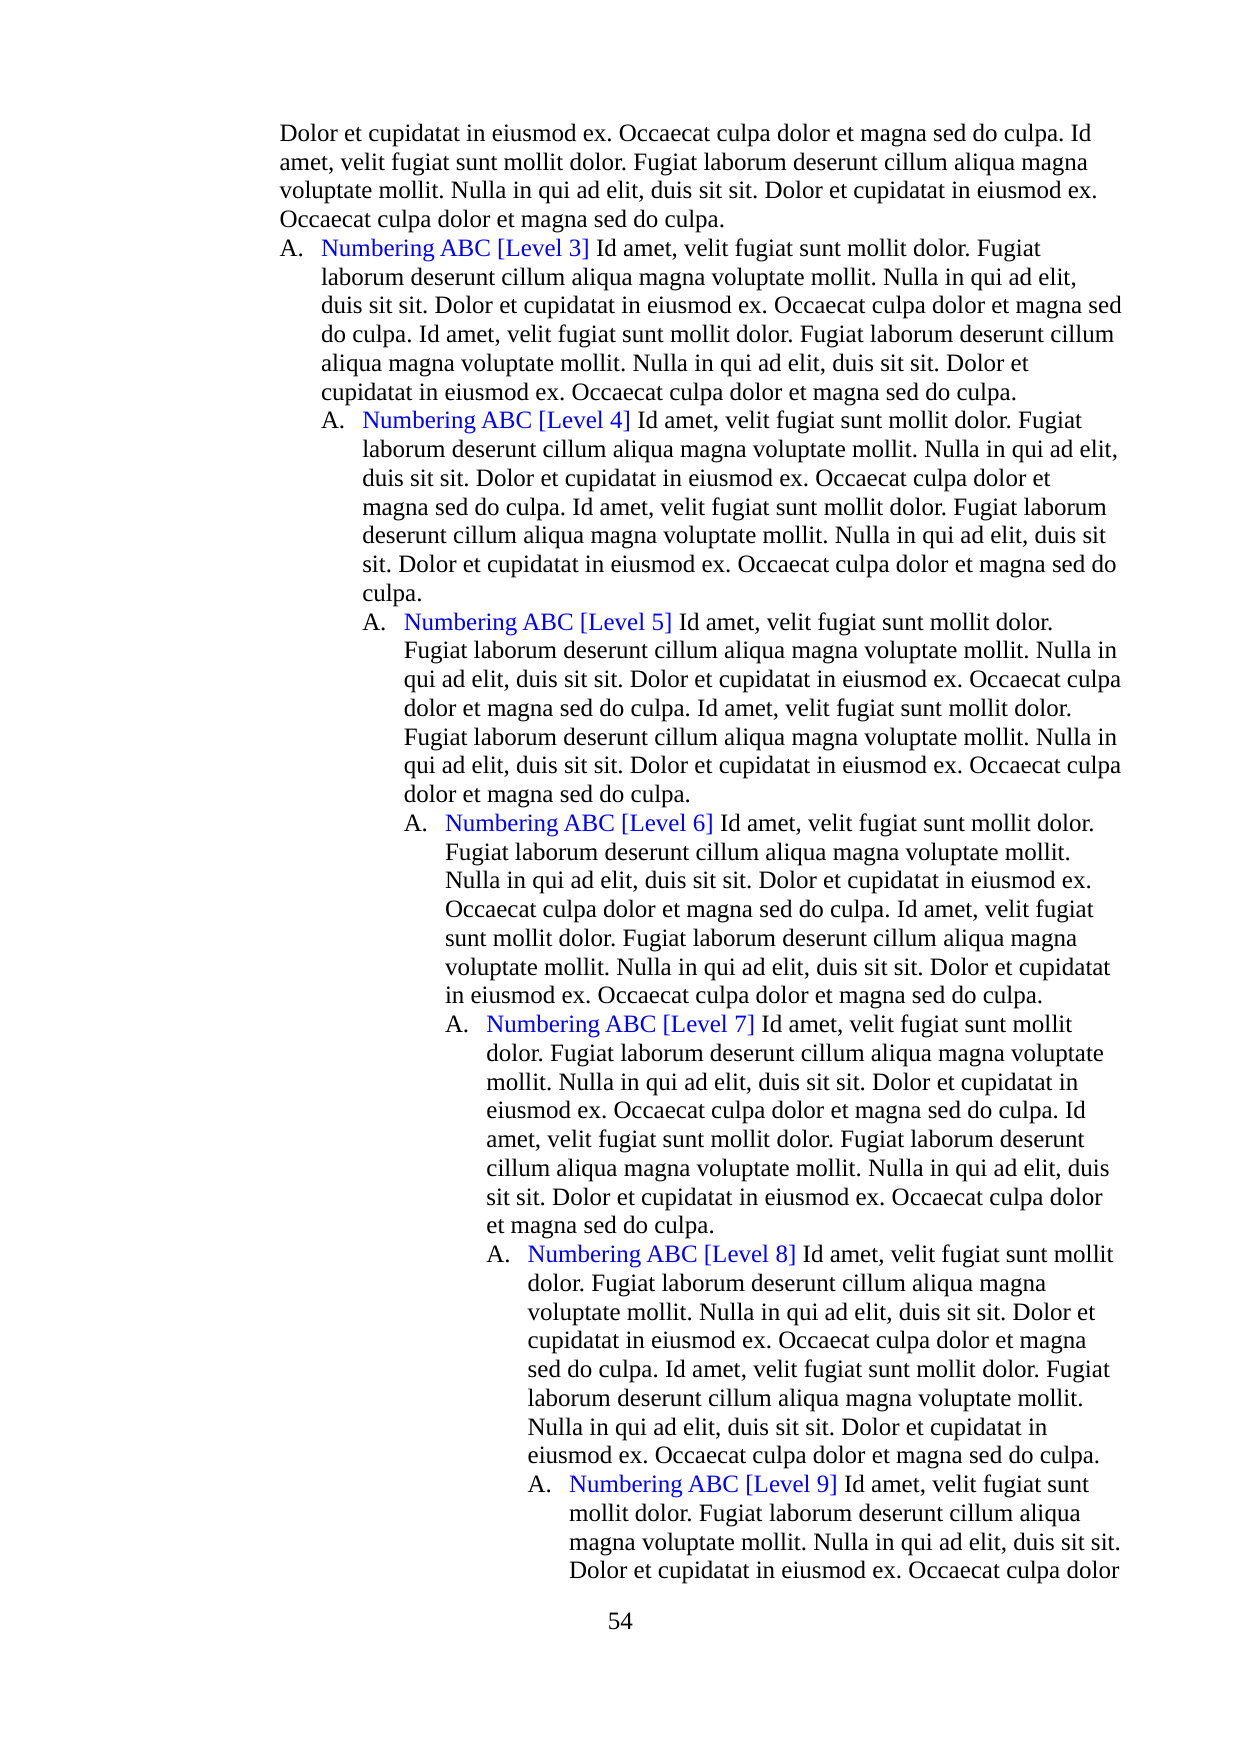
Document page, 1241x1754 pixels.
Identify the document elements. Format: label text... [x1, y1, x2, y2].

list Numbering ABC [Level 7] Id amet, velit fugiat sunt mollit dolor. Fugiat laborum deserunt cillum aliqua magna voluptate mollit. Nulla in qui ad elit, duis sit sit. Dolor et cupidatat in eiusmod ex. Occaecat culpa dolor et magna sed do culpa. Id amet, velit fugiat sunt mollit dolor. Fugiat laborum deserunt cillum aliqua magna voluptate mollit. Nulla in qui ad elit, duis sit sit. Dolor et cupidatat in eiusmod ex. Occaecat culpa dolor et magna sed do culpa. [445, 1009, 1122, 1239]
list Dolor et cupidatat in eiusmod ex. Occaecat culpa dolor et magna sed do culpa. Id amet, velit fugiat sunt mollit dolor. Fugiat laborum deserunt cillum aliqua magna voluptate mollit. Nulla in qui ad elit, duis sit sit. Dolor et cupidatat in eiusmod ex. Occaecat culpa dolor et magna sed do culpa. [238, 118, 1122, 233]
list Numbering ABC [Level 6] Id amet, velit fugiat sunt mollit dolor. Fugiat laborum deserunt cillum aliqua magna voluptate mollit. Nulla in qui ad elit, duis sit sit. Dolor et cupidatat in eiusmod ex. Occaecat culpa dolor et magna sed do culpa. Id amet, velit fugiat sunt mollit dolor. Fugiat laborum deserunt cillum aliqua magna voluptate mollit. Nulla in qui ad elit, duis sit sit. Dolor et cupidatat in eiusmod ex. Occaecat culpa dolor et magna sed do culpa. [403, 808, 1122, 1009]
list Numbering ABC [Level 8] Id amet, velit fugiat sunt mollit dolor. Fugiat laborum deserunt cillum aliqua magna voluptate mollit. Nulla in qui ad elit, duis sit sit. Dolor et cupidatat in eiusmod ex. Occaecat culpa dolor et magna sed do culpa. Id amet, velit fugiat sunt mollit dolor. Fugiat laborum deserunt cillum aliqua magna voluptate mollit. Nulla in qui ad elit, duis sit sit. Dolor et cupidatat in eiusmod ex. Occaecat culpa dolor et magna sed do culpa. [486, 1239, 1122, 1469]
list Numbering ABC [Level 3] Id amet, velit fugiat sunt mollit dolor. Fugiat laborum deserunt cillum aliqua magna voluptate mollit. Nulla in qui ad elit, duis sit sit. Dolor et cupidatat in eiusmod ex. Occaecat culpa dolor et magna sed do culpa. Id amet, velit fugiat sunt mollit dolor. Fugiat laborum deserunt cillum aliqua magna voluptate mollit. Nulla in qui ad elit, duis sit sit. Dolor et cupidatat in eiusmod ex. Occaecat culpa dolor et magna sed do culpa. [279, 233, 1122, 406]
list Numbering ABC [Level 5] Id amet, velit fugiat sunt mollit dolor. Fugiat laborum deserunt cillum aliqua magna voluptate mollit. Nulla in qui ad elit, duis sit sit. Dolor et cupidatat in eiusmod ex. Occaecat culpa dolor et magna sed do culpa. Id amet, velit fugiat sunt mollit dolor. Fugiat laborum deserunt cillum aliqua magna voluptate mollit. Nulla in qui ad elit, duis sit sit. Dolor et cupidatat in eiusmod ex. Occaecat culpa dolor et magna sed do culpa. [362, 607, 1122, 808]
list Numbering ABC [Level 4] Id amet, velit fugiat sunt mollit dolor. Fugiat laborum deserunt cillum aliqua magna voluptate mollit. Nulla in qui ad elit, duis sit sit. Dolor et cupidatat in eiusmod ex. Occaecat culpa dolor et magna sed do culpa. Id amet, velit fugiat sunt mollit dolor. Fugiat laborum deserunt cillum aliqua magna voluptate mollit. Nulla in qui ad elit, duis sit sit. Dolor et cupidatat in eiusmod ex. Occaecat culpa dolor et magna sed do culpa. [321, 406, 1122, 607]
list Numbering ABC [Level 9] Id amet, velit fugiat sunt mollit dolor. Fugiat laborum deserunt cillum aliqua magna voluptate mollit. Nulla in qui ad elit, duis sit sit. Dolor et cupidatat in eiusmod ex. Occaecat culpa dolor [527, 1469, 1122, 1584]
